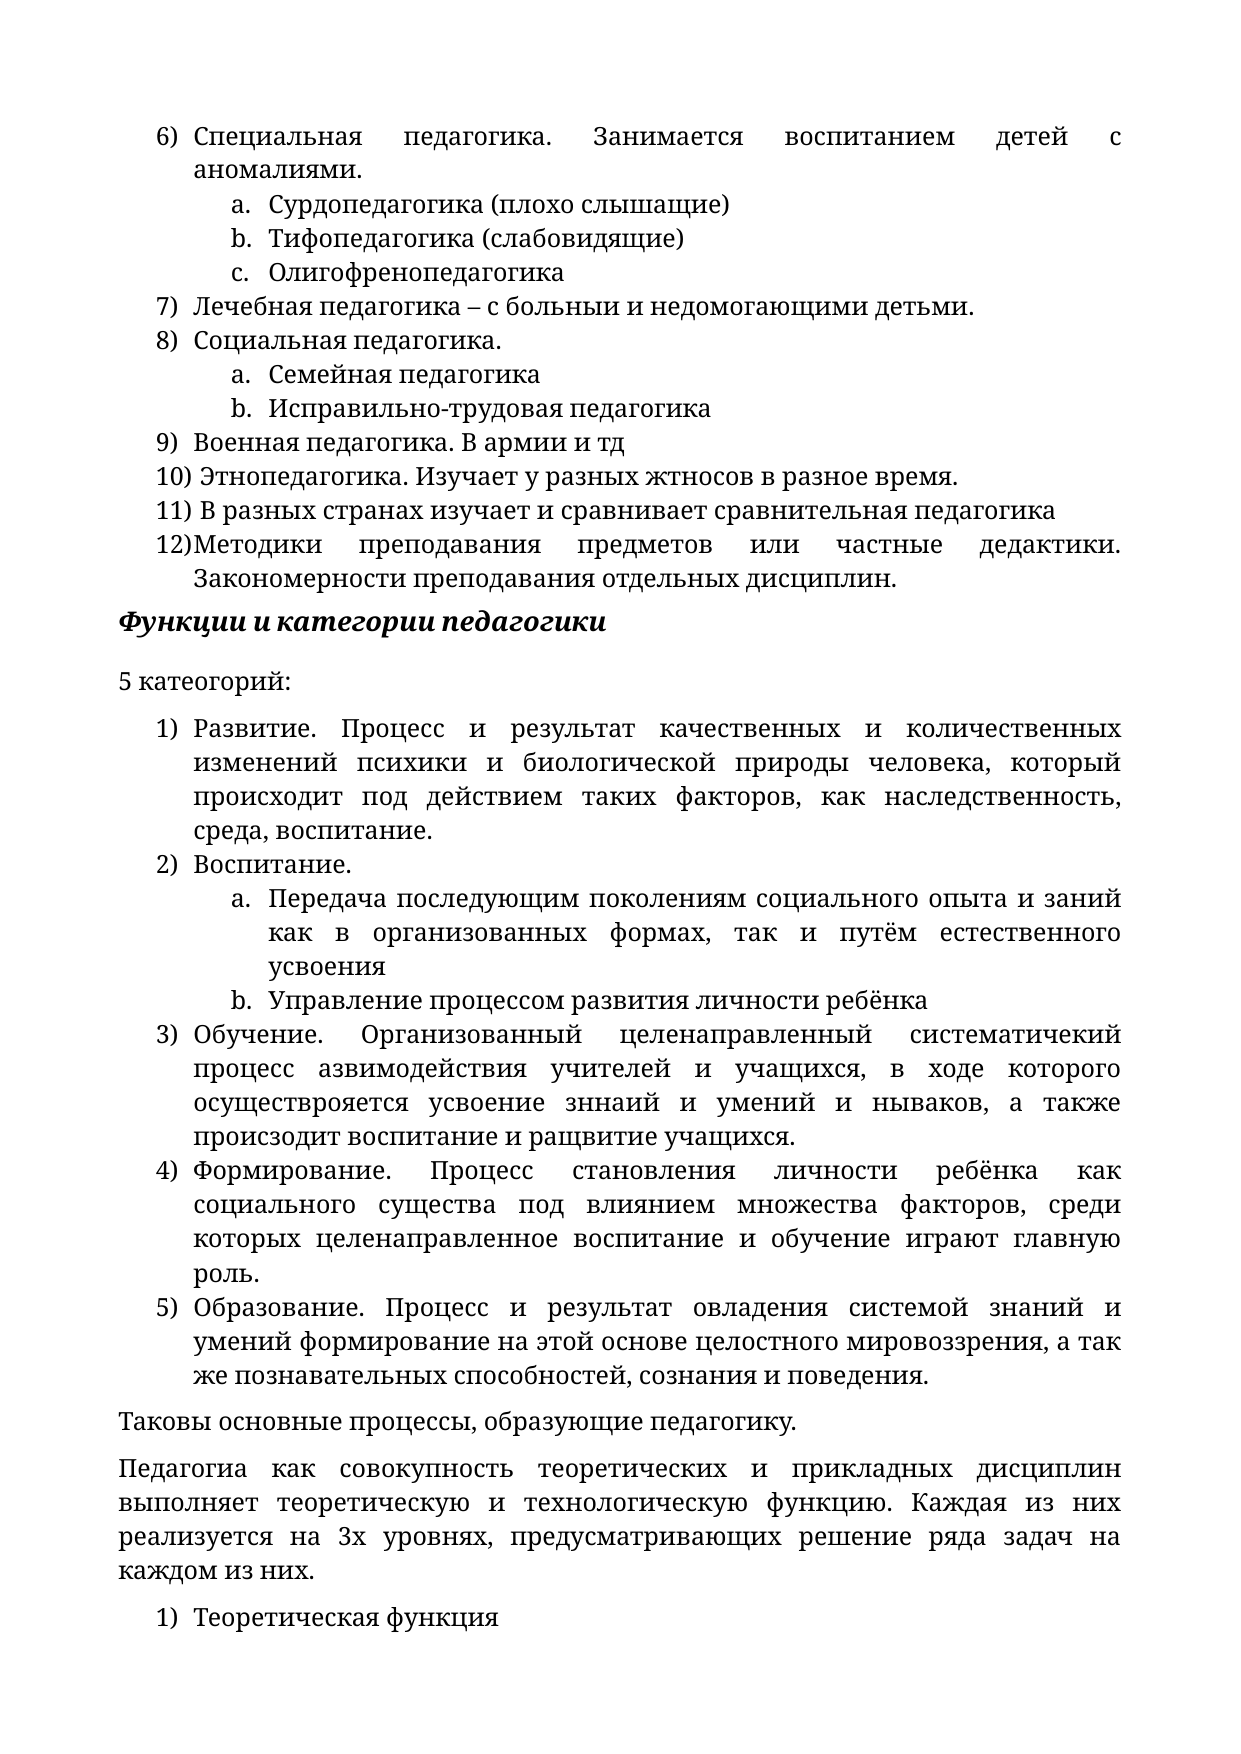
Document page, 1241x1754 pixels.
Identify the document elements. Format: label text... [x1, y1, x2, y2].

list Воспитание. [156, 846, 1122, 881]
text 5 катеогорий: [118, 664, 1122, 698]
list Теоретическая функция [156, 1599, 1122, 1633]
list Образование. Процесс и результат овладения системой знаний и умений формирование на этой основе целостного мировоззрения, а так же познавательных способностей, сознания и поведения. [156, 1289, 1122, 1391]
list Исправильно-трудовая педагогика [231, 391, 1122, 425]
list Этнопедагогика. Изучает у разных жтносов в разное время. [156, 459, 1122, 493]
list Тифопедагогика (слабовидящие) [231, 220, 1122, 254]
text Таковы основные процессы, образующие педагогику. [118, 1404, 1122, 1438]
list Методики преподавания предметов или частные дедактики. Закономерности преподавания отдельных дисциплин. [156, 527, 1122, 595]
list Обучение. Организованный целенаправленный систематичекий процесс азвимодействия учителей и учащихся, в ходе которого осуществрояется усвоение зннаий и умений и нываков, а также происзодит воспитание и ращвитие учащихся. [156, 1017, 1122, 1153]
list Лечебная педагогика – с больныи и недомогающими детьми. [156, 288, 1122, 322]
list Военная педагогика. В армии и тд [156, 425, 1122, 459]
list Олигофренопедагогика [231, 254, 1122, 288]
list Передача последующим поколениям социального опыта и заний как в организованных формах, так и путём естественного усвоения [231, 881, 1122, 983]
list Семейная педагогика [231, 357, 1122, 391]
text Педагогиа как совокупность теоретических и прикладных дисциплин выполняет теоретическую и технологическую функцию. Каждая из них реализуется на 3х уровнях, предусматривающих решение ряда задач на каждом из них. [118, 1451, 1122, 1587]
list Сурдопедагогика (плохо слышащие) [231, 186, 1122, 220]
list Формирование. Процесс становления личности ребёнка как социального существа под влиянием множества факторов, среди которых целенаправленное воспитание и обучение играют главную роль. [156, 1153, 1122, 1289]
list Специальная педагогика. Занимается воспитанием детей с аномалиями. [156, 118, 1122, 186]
list Социальная педагогика. [156, 322, 1122, 357]
list В разных странах изучает и сравнивает сравнительная педагогика [156, 493, 1122, 527]
list Развитие. Процесс и результат качественных и количественных изменений психики и биологической природы человека, который происходит под действием таких факторов, как наследственность, среда, воспитание. [156, 710, 1122, 846]
subtitle Функции и категории педагогики [118, 607, 1122, 639]
list Управление процессом развития личности ребёнка [231, 983, 1122, 1017]
